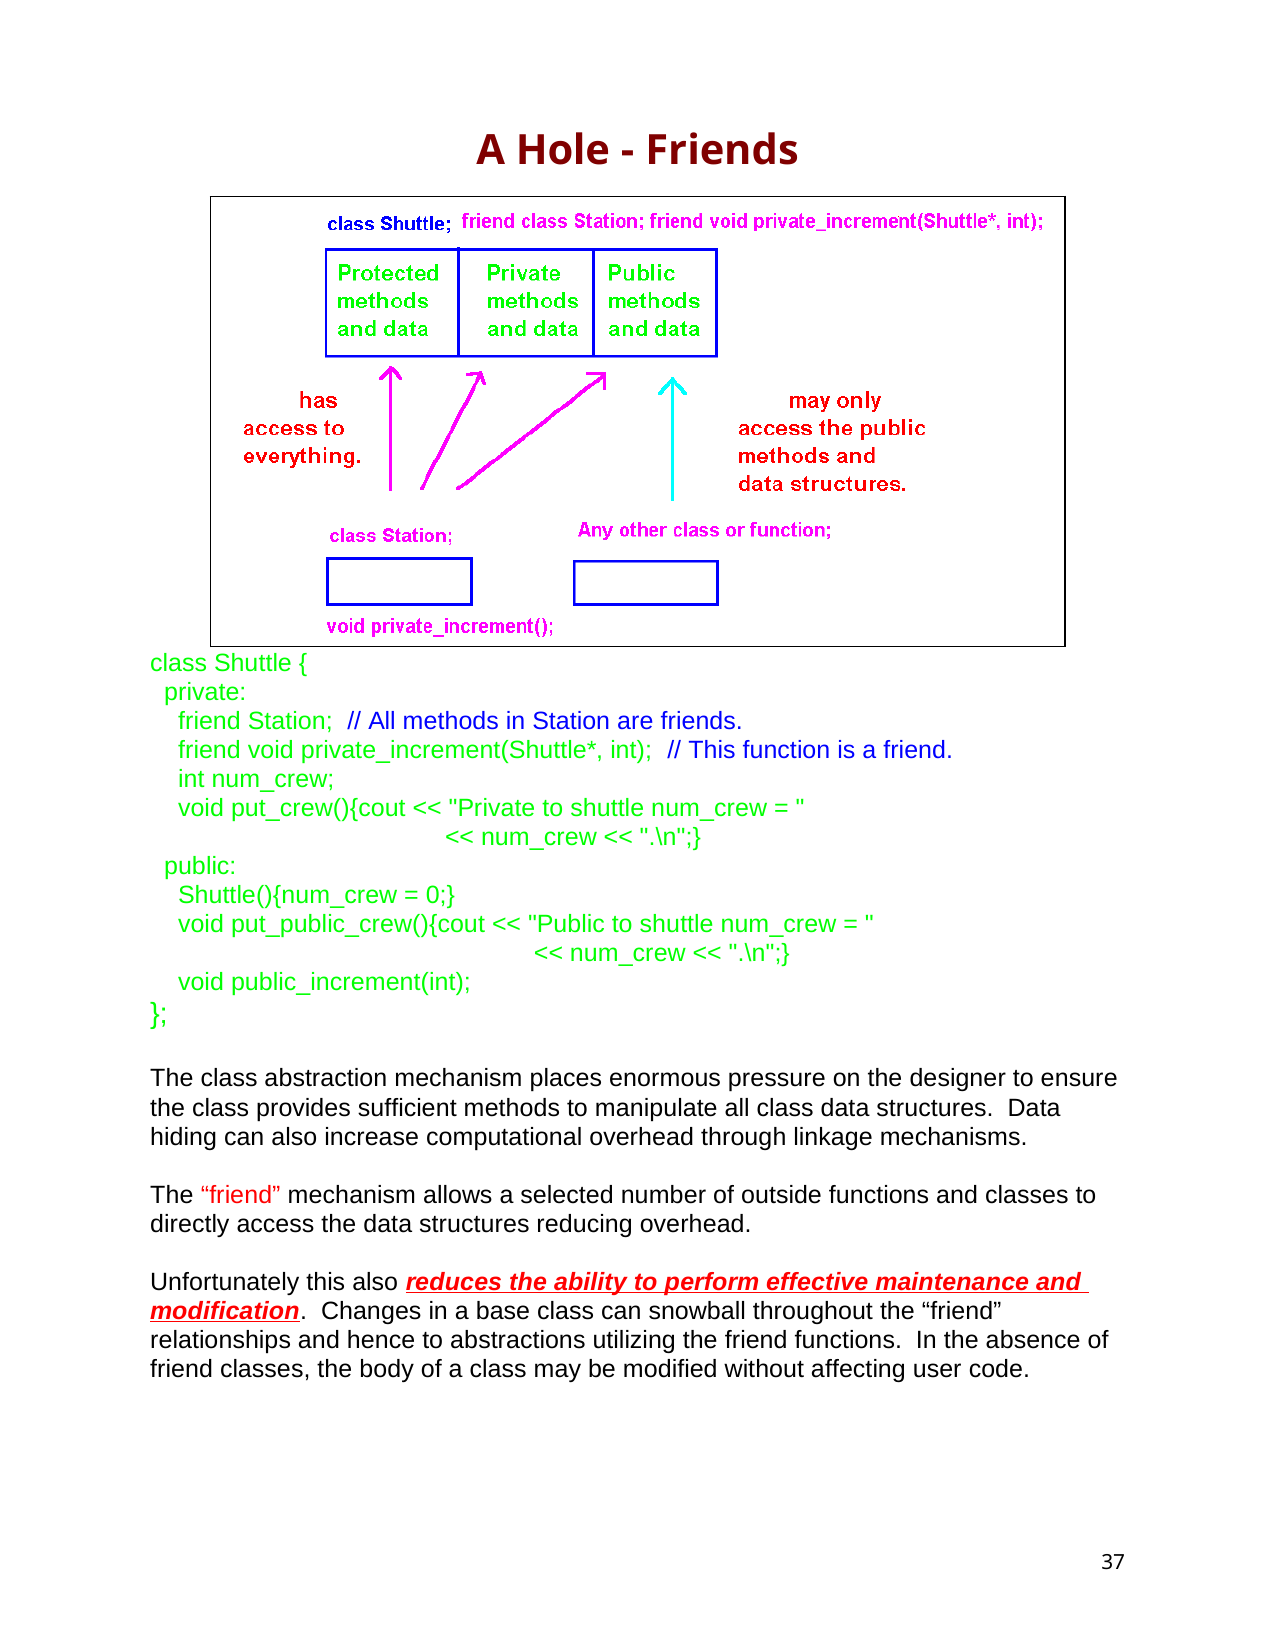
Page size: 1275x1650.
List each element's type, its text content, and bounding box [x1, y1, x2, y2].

text The “friend” mechanism allows a selected number of outside functions and classes to directly access the data structures reducing overhead. [150, 1179, 1125, 1238]
text Unfortunately this also reduces the ability to perform effective maintenance and modification. Changes in a base class can snowball throughout the “friend” relationships and hence to abstractions utilizing the friend functions. In the absence of friend classes, the body of a class may be modified without affecting user code. [150, 1267, 1125, 1383]
text }; [150, 996, 1125, 1030]
text friend void private_increment(Shuttle*, int); // This function is a friend. [150, 735, 1125, 764]
text A Hole - Friends [150, 120, 1125, 176]
text void put_public_crew(){cout << "Public to shuttle num_crew = " [150, 909, 1125, 938]
text The class abstraction mechanism places enormous pressure on the designer to ensure the class provides sufficient methods to manipulate all class data structures. Data hiding can also increase computational overhead through linkage mechanisms. [150, 1063, 1125, 1151]
text public: [150, 851, 1125, 880]
text friend Station; // All methods in Station are friends. [150, 706, 1125, 735]
text void put_crew(){cout << "Private to shuttle num_crew = " [150, 793, 1125, 822]
text class Shuttle { [150, 647, 1125, 677]
text private: [150, 677, 1125, 706]
text Shuttle(){num_crew = 0;} [150, 880, 1125, 909]
text << num_crew << ".\n";} [150, 938, 1125, 967]
text << num_crew << ".\n";} [150, 822, 1125, 851]
text void public_increment(int); [150, 967, 1125, 996]
text int num_crew; [150, 764, 1125, 793]
